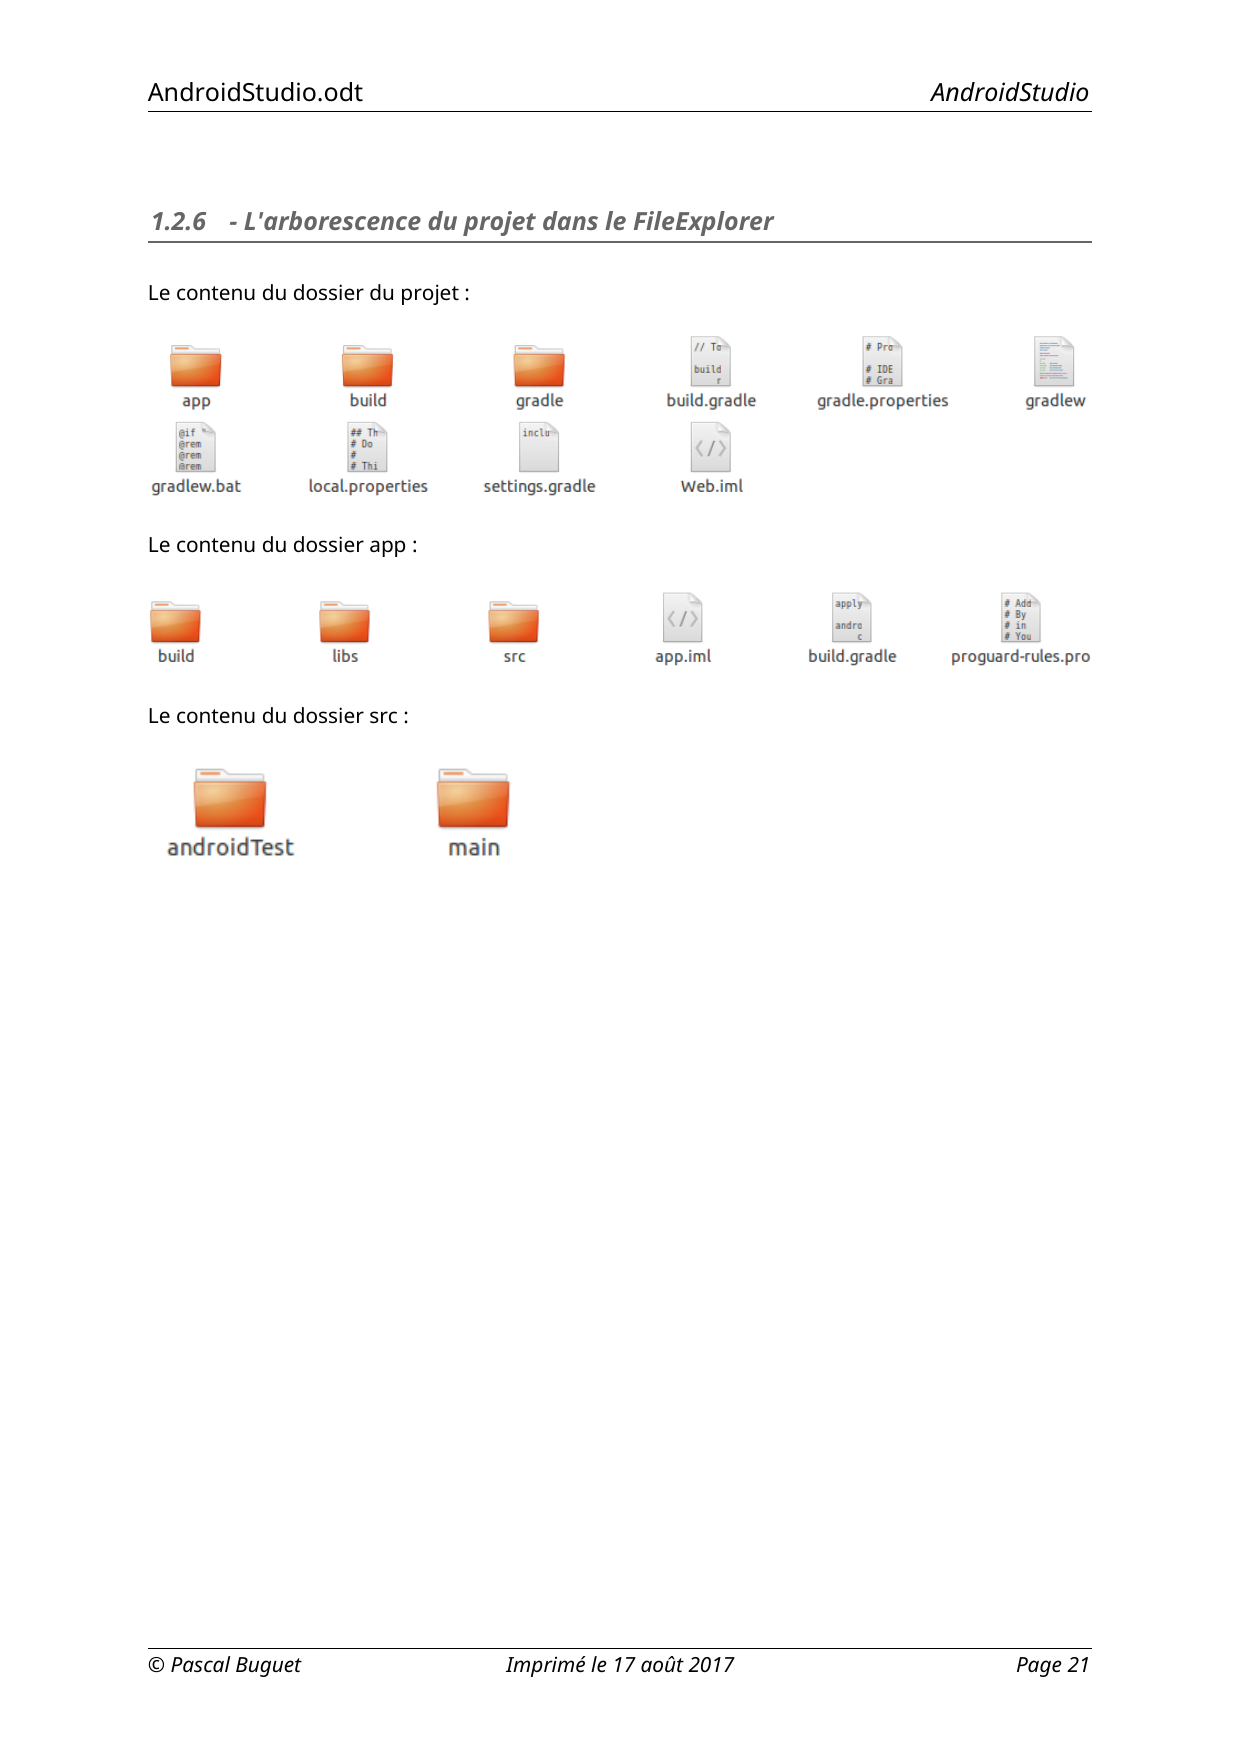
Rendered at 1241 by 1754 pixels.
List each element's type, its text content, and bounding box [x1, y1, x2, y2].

picture [147, 587, 1093, 673]
subtitle - L'arborescence du projet dans le FileExplorer [148, 201, 1092, 241]
text Le contenu du dossier app : [148, 530, 1092, 558]
picture [147, 758, 533, 873]
text Le contenu du dossier src : [148, 701, 1092, 730]
picture [147, 334, 1093, 502]
text Le contenu du dossier du projet : [148, 278, 1092, 306]
